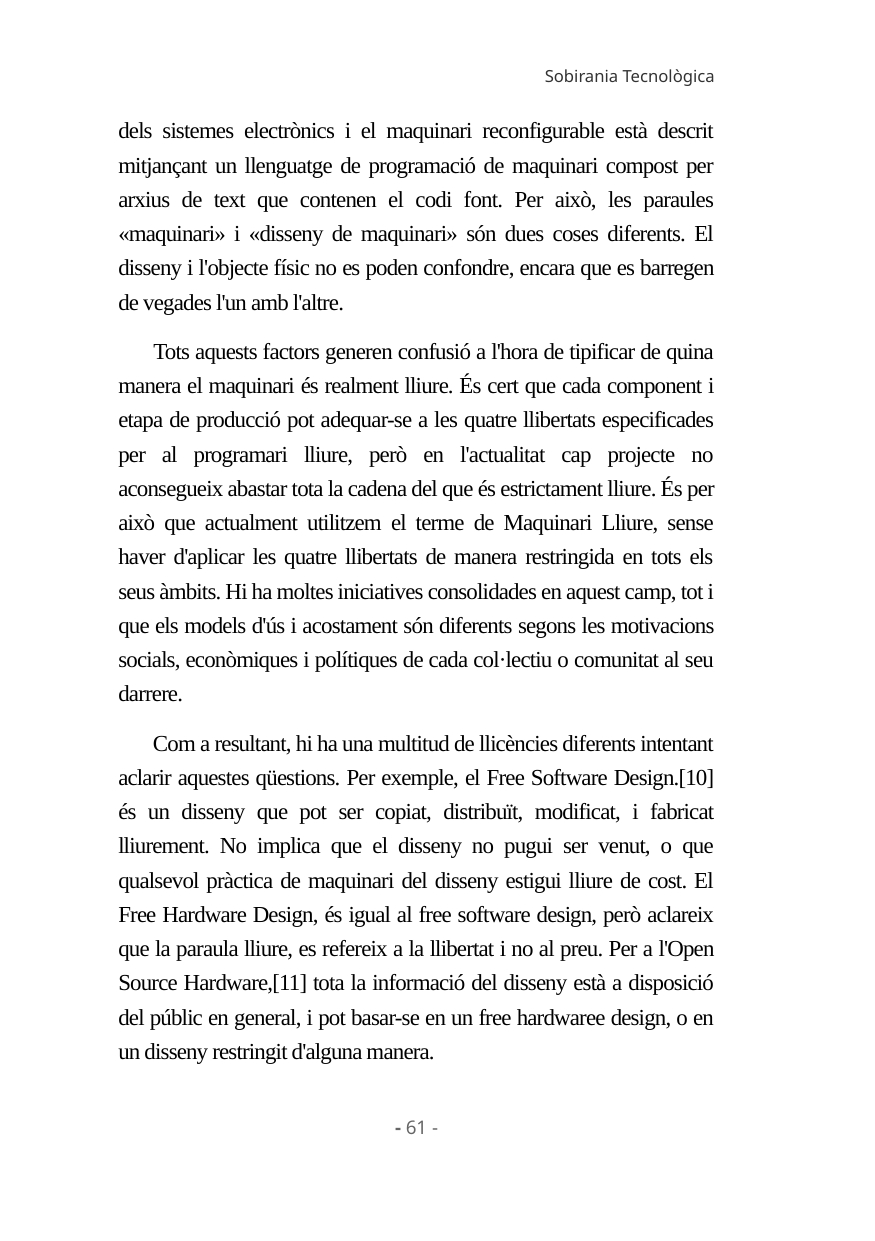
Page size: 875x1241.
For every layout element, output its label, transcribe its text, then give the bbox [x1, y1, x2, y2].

text Com a resultant, hi ha una multitud de llicències diferents intentant aclarir aquestes qüestions. Per exemple, el Free Software Design.[10] és un disseny que pot ser copiat, distribuït, modificat, i fabricat lliurement. No implica que el disseny no pugui ser venut, o que qualsevol pràctica de maquinari del disseny estigui lliure de cost. El Free Hardware Design, és igual al free software design, però aclareix que la paraula lliure, es refereix a la llibertat i no al preu. Per a l'Open Source Hardware,[11] tota la informació del disseny està a disposició del públic en general, i pot basar-se en un free hardwaree design, o en un disseny restringit d'alguna manera. [118, 723, 714, 1066]
text dels sistemes electrònics i el maquinari reconfigurable està descrit mitjançant un llenguatge de programació de maquinari compost per arxius de text que contenen el codi font. Per això, les paraules «maquinari» i «disseny de maquinari» són dues coses diferents. El disseny i l'objecte físic no es poden confondre, encara que es barregen de vegades l'un amb l'altre. [118, 111, 714, 317]
text Tots aquests factors generen confusió a l'hora de tipificar de quina manera el maquinari és realment lliure. És cert que cada component i etapa de producció pot adequar-se a les quatre llibertats especificades per al programari lliure, però en l'actualitat cap projecte no aconsegueix abastar tota la cadena del que és estrictament lliure. És per això que actualment utilitzem el terme de Maquinari Lliure, sense haver d'aplicar les quatre llibertats de manera restringida en tots els seus àmbits. Hi ha moltes iniciatives consolidades en aquest camp, tot i que els models d'ús i acostament són diferents segons les motivacions socials, econòmiques i polítiques de cada col·lectiu o comunitat al seu darrere. [118, 332, 714, 709]
